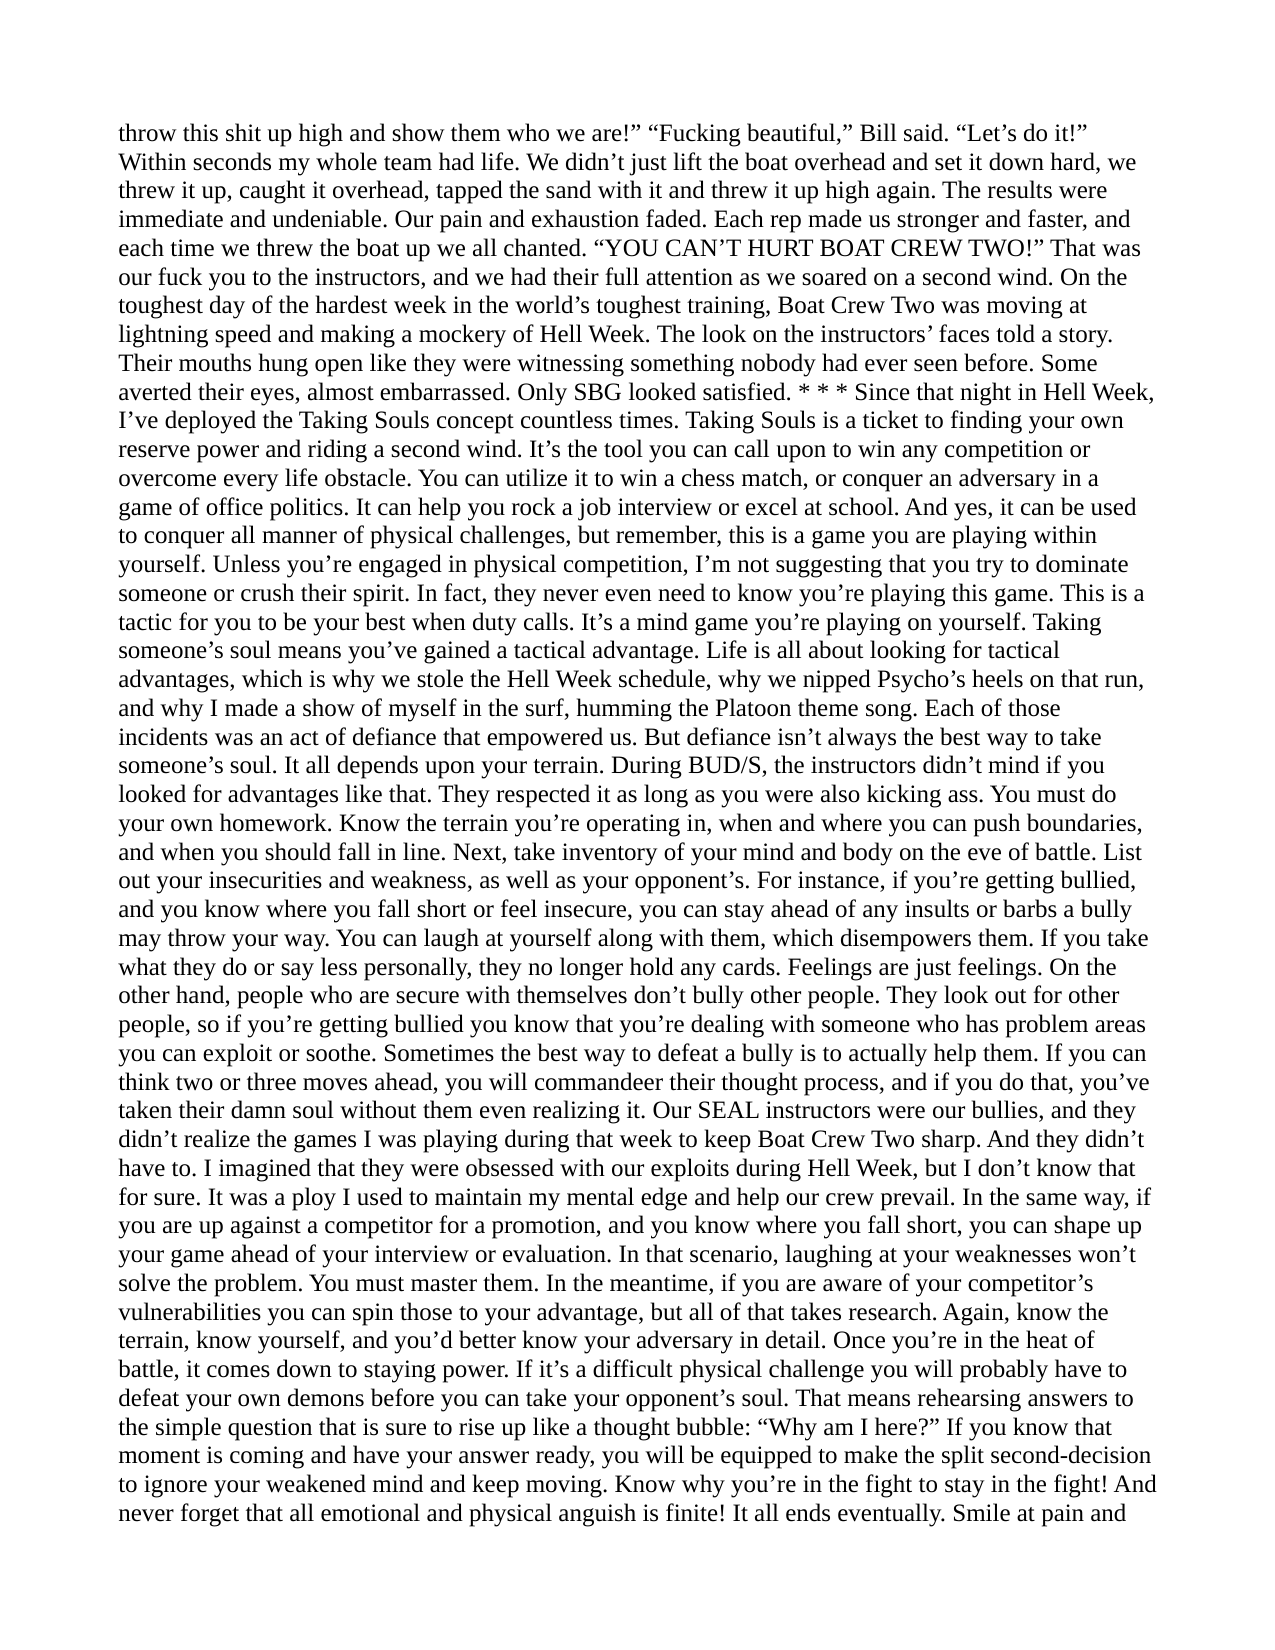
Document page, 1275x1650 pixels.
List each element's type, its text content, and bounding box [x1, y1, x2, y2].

text throw this shit up high and show them who we are!” “Fucking beautiful,” Bill said. “Let’s do it!” Within seconds my whole team had life. We didn’t just lift the boat overhead and set it down hard, we threw it up, caught it overhead, tapped the sand with it and threw it up high again. The results were immediate and undeniable. Our pain and exhaustion faded. Each rep made us stronger and faster, and each time we threw the boat up we all chanted. “YOU CAN’T HURT BOAT CREW TWO!” That was our fuck you to the instructors, and we had their full attention as we soared on a second wind. On the toughest day of the hardest week in the world’s toughest training, Boat Crew Two was moving at lightning speed and making a mockery of Hell Week. The look on the instructors’ faces told a story. Their mouths hung open like they were witnessing something nobody had ever seen before. Some averted their eyes, almost embarrassed. Only SBG looked satisfied. * * * Since that night in Hell Week, I’ve deployed the Taking Souls concept countless times. Taking Souls is a ticket to finding your own reserve power and riding a second wind. It’s the tool you can call upon to win any competition or overcome every life obstacle. You can utilize it to win a chess match, or conquer an adversary in a game of office politics. It can help you rock a job interview or excel at school. And yes, it can be used to conquer all manner of physical challenges, but remember, this is a game you are playing within yourself. Unless you’re engaged in physical competition, I’m not suggesting that you try to dominate someone or crush their spirit. In fact, they never even need to know you’re playing this game. This is a tactic for you to be your best when duty calls. It’s a mind game you’re playing on yourself. Taking someone’s soul means you’ve gained a tactical advantage. Life is all about looking for tactical advantages, which is why we stole the Hell Week schedule, why we nipped Psycho’s heels on that run, and why I made a show of myself in the surf, humming the Platoon theme song. Each of those incidents was an act of defiance that empowered us. But defiance isn’t always the best way to take someone’s soul. It all depends upon your terrain. During BUD/S, the instructors didn’t mind if you looked for advantages like that. They respected it as long as you were also kicking ass. You must do your own homework. Know the terrain you’re operating in, when and where you can push boundaries, and when you should fall in line. Next, take inventory of your mind and body on the eve of battle. List out your insecurities and weakness, as well as your opponent’s. For instance, if you’re getting bullied, and you know where you fall short or feel insecure, you can stay ahead of any insults or barbs a bully may throw your way. You can laugh at yourself along with them, which disempowers them. If you take what they do or say less personally, they no longer hold any cards. Feelings are just feelings. On the other hand, people who are secure with themselves don’t bully other people. They look out for other people, so if you’re getting bullied you know that you’re dealing with someone who has problem areas you can exploit or soothe. Sometimes the best way to defeat a bully is to actually help them. If you can think two or three moves ahead, you will commandeer their thought process, and if you do that, you’ve taken their damn soul without them even realizing it. Our SEAL instructors were our bullies, and they didn’t realize the games I was playing during that week to keep Boat Crew Two sharp. And they didn’t have to. I imagined that they were obsessed with our exploits during Hell Week, but I don’t know that for sure. It was a ploy I used to maintain my mental edge and help our crew prevail. In the same way, if you are up against a competitor for a promotion, and you know where you fall short, you can shape up your game ahead of your interview or evaluation. In that scenario, laughing at your weaknesses won’t solve the problem. You must master them. In the meantime, if you are aware of your competitor’s vulnerabilities you can spin those to your advantage, but all of that takes research. Again, know the terrain, know yourself, and you’d better know your adversary in detail. Once you’re in the heat of battle, it comes down to staying power. If it’s a difficult physical challenge you will probably have to defeat your own demons before you can take your opponent’s soul. That means rehearsing answers to the simple question that is sure to rise up like a thought bubble: “Why am I here?” If you know that moment is coming and have your answer ready, you will be equipped to make the split second-decision to ignore your weakened mind and keep moving. Know why you’re in the fight to stay in the fight! And never forget that all emotional and physical anguish is finite! It all ends eventually. Smile at pain and [118, 118, 1157, 1527]
